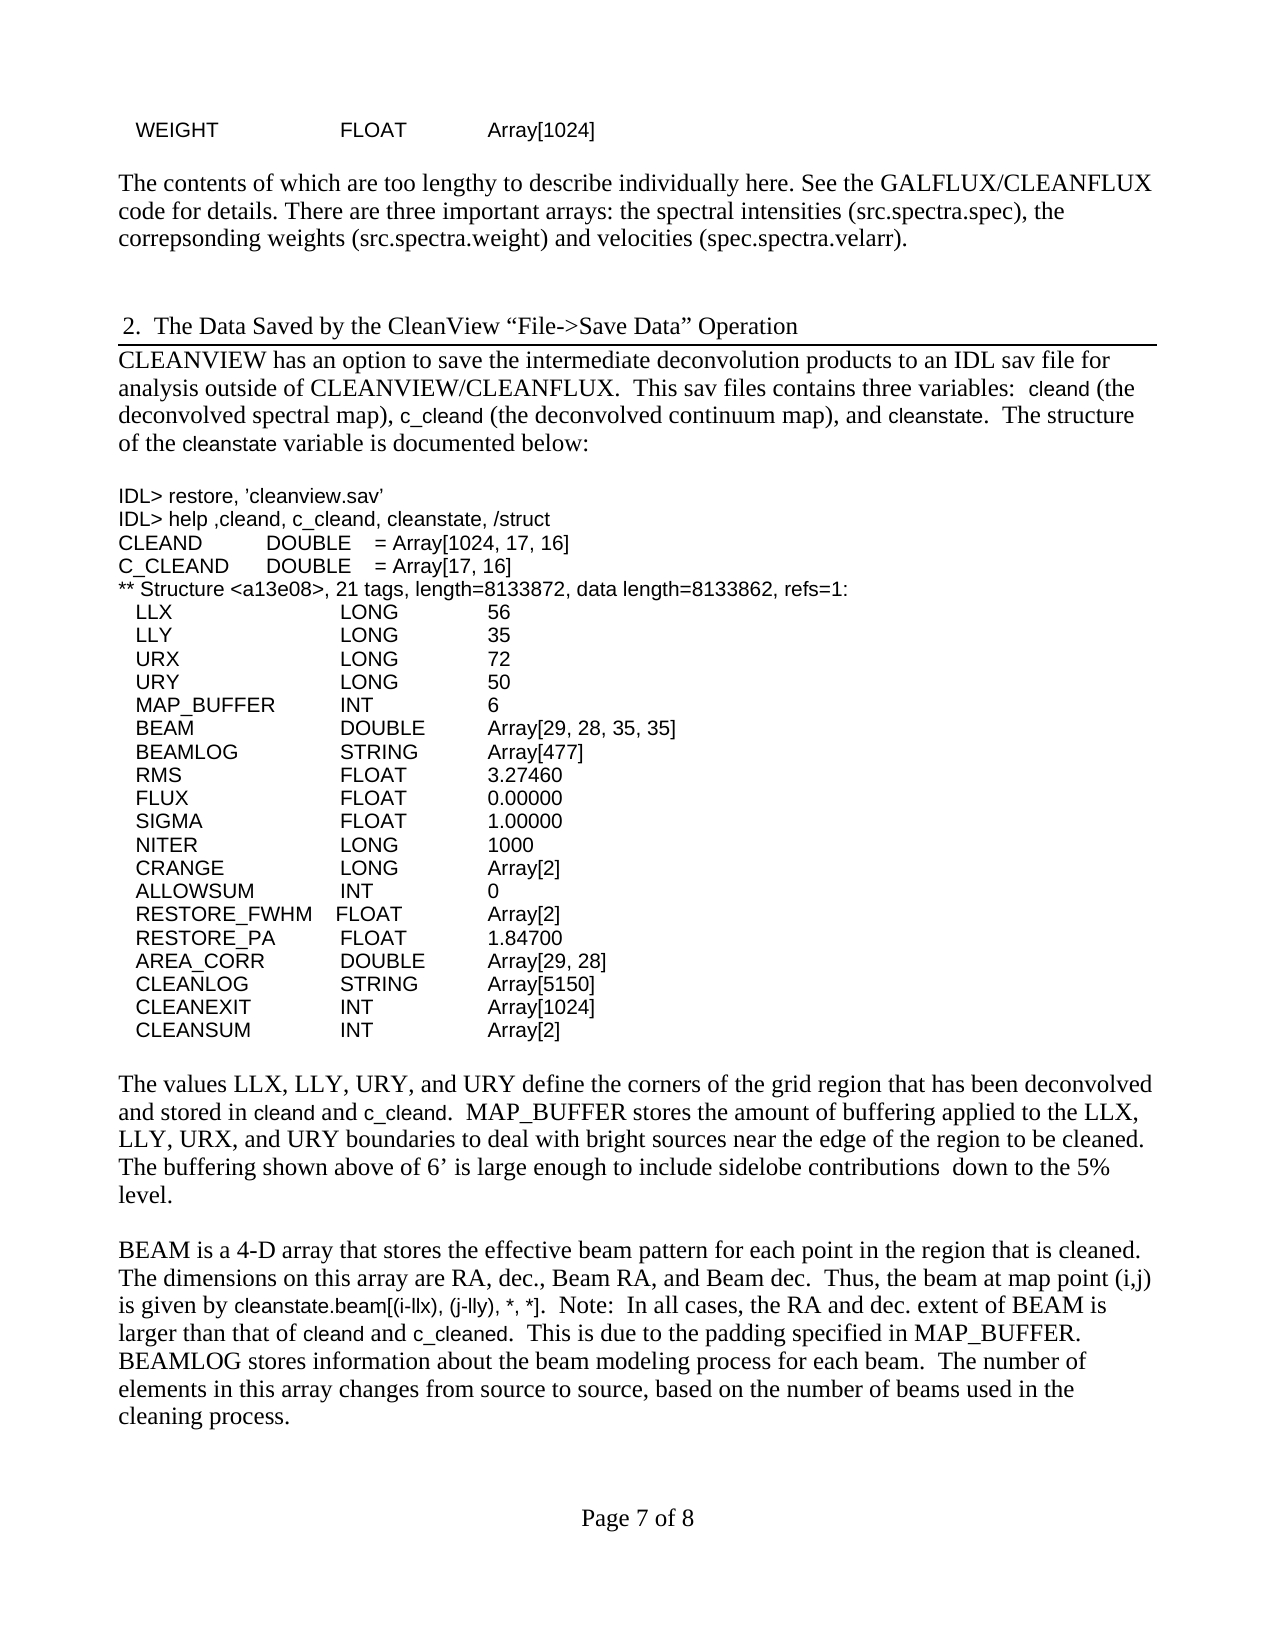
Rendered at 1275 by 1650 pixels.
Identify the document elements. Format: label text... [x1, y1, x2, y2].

text BEAM is a 4-D array that stores the effective beam pattern for each point in the region that is cleaned. The dimensions on this array are RA, dec., Beam RA, and Beam dec. Thus, the beam at map point (i,j) is given by cleanstate.beam[(i-llx), (j-lly), *, *]. Note: In all cases, the RA and dec. extent of BEAM is larger than that of cleand and c_cleaned. This is due to the padding specified in MAP_BUFFER. BEAMLOG stores information about the beam modeling process for each beam. The number of elements in this array changes from source to source, based on the number of beams used in the cleaning process. [118, 1236, 1157, 1430]
text The contents of which are too lengthy to describe individually here. See the GALFLUX/CLEANFLUX code for details. There are three important arrays: the spectral intensities (src.spectra.spec), the correpsonding weights (src.spectra.weight) and velocities (spec.spectra.velarr). [118, 169, 1157, 252]
text CLEANVIEW has an option to save the intermediate deconvolution products to an IDL sav file for analysis outside of CLEANVIEW/CLEANFLUX. This sav files contains three variables: cleand (the deconvolved spectral map), c_cleand (the deconvolved continuum map), and cleanstate. The structure of the cleanstate variable is documented below: [118, 346, 1157, 457]
text CLEANEXIT INT Array[1024] [118, 996, 1157, 1019]
text ALLOWSUM INT 0 [118, 879, 1157, 903]
text AREA_CORR DOUBLE Array[29, 28] [118, 949, 1157, 972]
text CLEANSUM INT Array[2] [118, 1019, 1157, 1042]
text C_CLEAND DOUBLE = Array[17, 16] [118, 554, 1157, 578]
text The values LLX, LLY, URY, and URY define the corners of the grid region that has been deconvolved and stored in cleand and c_cleand. MAP_BUFFER stores the amount of buffering applied to the LLX, LLY, URX, and URY boundaries to deal with bright sources near the edge of the region to be cleaned. The buffering shown above of 6’ is large enough to include sidelobe contributions down to the 5% level. [118, 1070, 1157, 1208]
text NITER LONG 1000 [118, 833, 1157, 856]
text RESTORE_PA FLOAT 1.84700 [118, 926, 1157, 949]
text URX LONG 72 [118, 647, 1157, 671]
text 2. The Data Saved by the CleanView “File->Save Data” Operation [118, 308, 1157, 344]
text ** Structure <a13e08>, 21 tags, length=8133872, data length=8133862, refs=1: [118, 578, 1157, 601]
text LLY LONG 35 [118, 624, 1157, 647]
text RMS FLOAT 3.27460 [118, 763, 1157, 787]
text URY LONG 50 [118, 671, 1157, 694]
text FLUX FLOAT 0.00000 [118, 787, 1157, 810]
text SIGMA FLOAT 1.00000 [118, 810, 1157, 833]
text CRANGE LONG Array[2] [118, 856, 1157, 879]
text IDL> restore, ’cleanview.sav’ [118, 485, 1157, 508]
text CLEANLOG STRING Array[5150] [118, 972, 1157, 996]
text BEAM DOUBLE Array[29, 28, 35, 35] [118, 717, 1157, 740]
text RESTORE_FWHM FLOAT Array[2] [118, 903, 1157, 926]
text IDL> help ,cleand, c_cleand, cleanstate, /struct [118, 508, 1157, 531]
text MAP_BUFFER INT 6 [118, 694, 1157, 717]
text CLEAND DOUBLE = Array[1024, 17, 16] [118, 531, 1157, 554]
text WEIGHT FLOAT Array[1024] [118, 118, 1157, 141]
text LLX LONG 56 [118, 601, 1157, 624]
text BEAMLOG STRING Array[477] [118, 740, 1157, 763]
